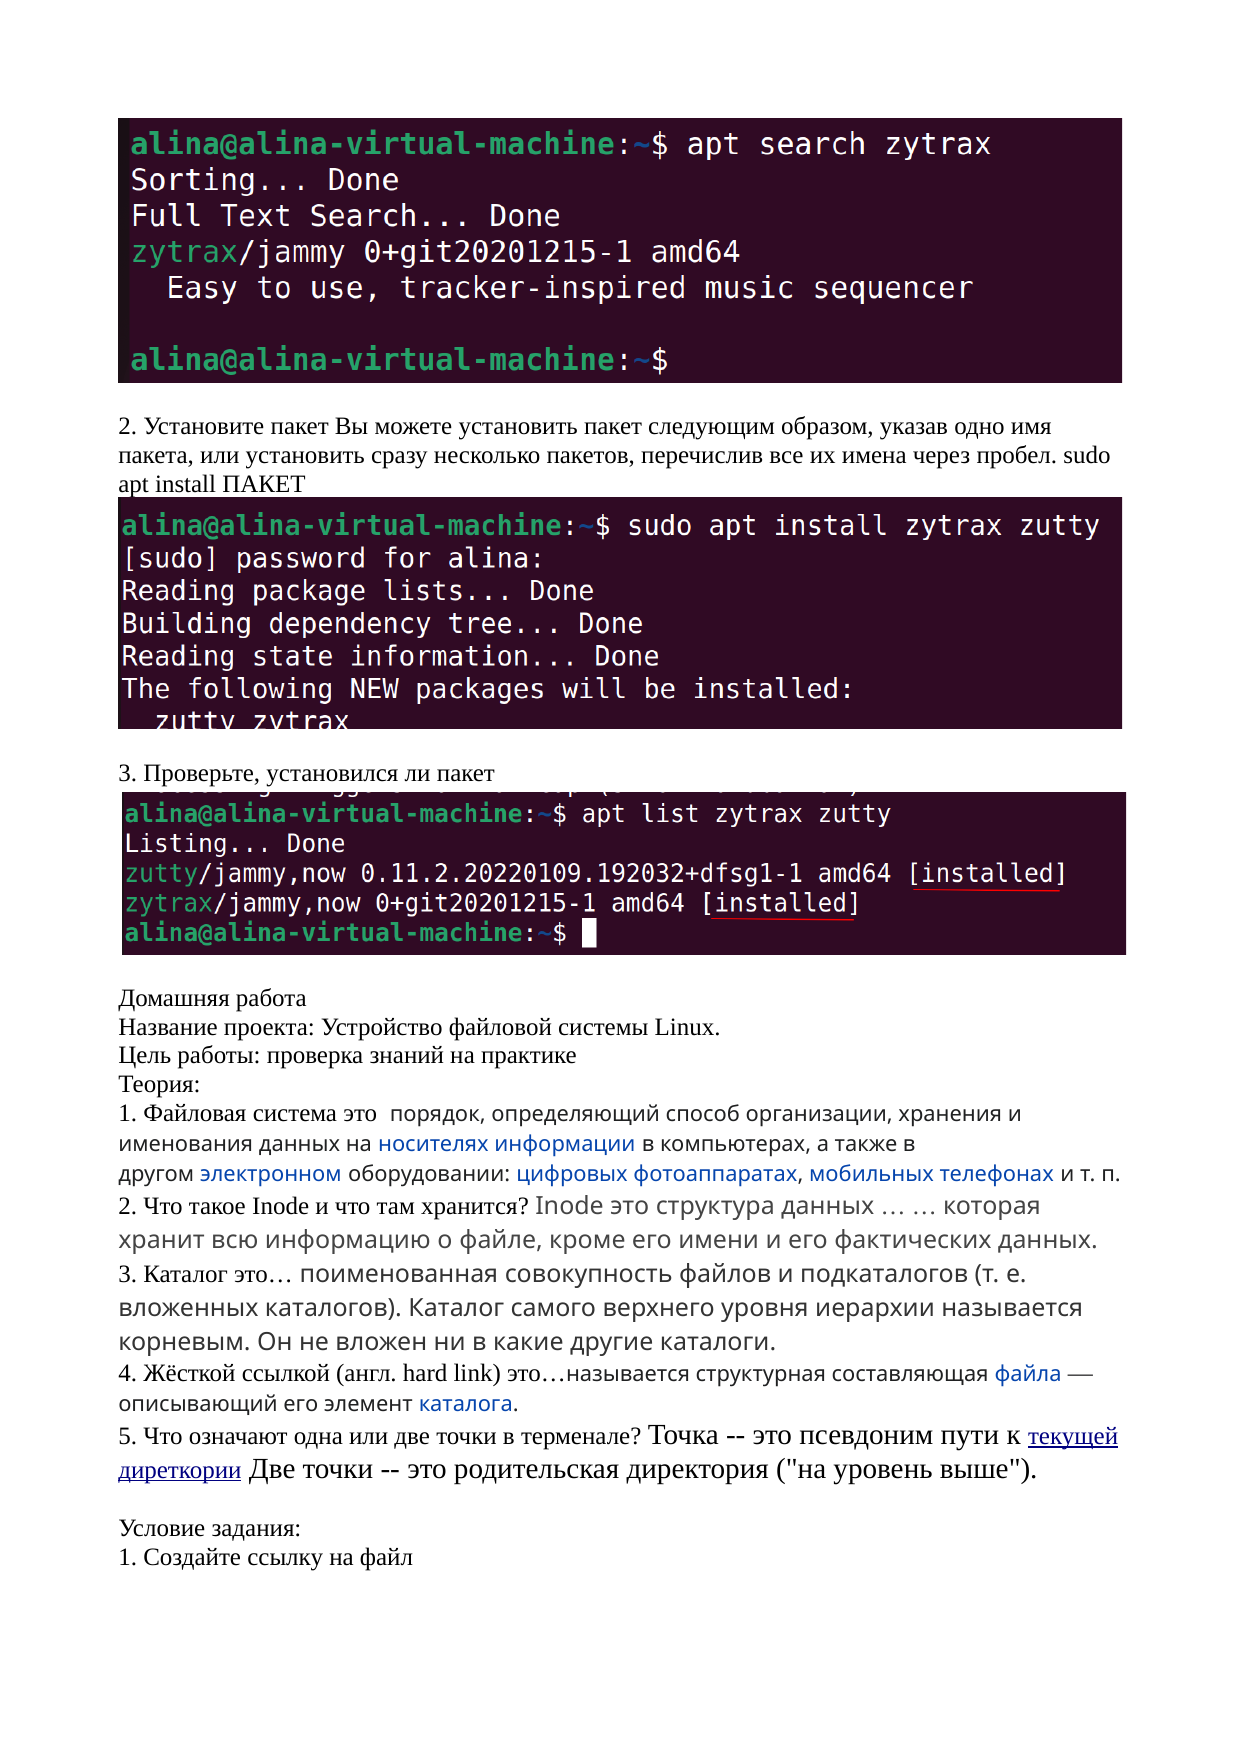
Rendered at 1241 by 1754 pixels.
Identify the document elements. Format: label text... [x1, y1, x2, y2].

text 1. Файловая система это порядок, определяющий способ организации, хранения и именования данных на носителях информации в компьютерах, а также в другом электронном оборудовании: цифровых фотоаппаратах, мобильных телефонах и т. п. [118, 1098, 1122, 1187]
text 2. Что такое Inode и что там хранится? Inode это структура данных … … которая хранит всю информацию о файле, кроме его имени и его фактических данных. [118, 1187, 1122, 1256]
picture [118, 118, 1123, 383]
text 5. Что означают одна или две точки в терменале? Точка -- это псевдоним пути к текущей диреткории Две точки -- это родительская директория ("на уровень выше"). [118, 1417, 1122, 1484]
text 1. Создайте ссылку на файл [118, 1542, 1122, 1571]
text 3. Каталог это… поименованная совокупность файлов и подкаталогов (т. е. вложенных каталогов). Каталог самого верхнего уровня иерархии называется корневым. Он не вложен ни в какие другие каталоги. [118, 1256, 1122, 1358]
text 4. Жёсткой ссылкой (англ. hard link) это…называется структурная составляющая файла — описывающий его элемент каталога. [118, 1358, 1122, 1417]
text Домашняя работа [118, 983, 1122, 1012]
text Теория: [118, 1069, 1122, 1098]
picture [122, 792, 1127, 955]
text 3. Проверьте, установился ли пакет [118, 758, 1122, 786]
text 2. Установите пакет Вы можете установить пакет следующим образом, указав одно имя пакета, или установить сразу несколько пакетов, перечислив все их имена через пробел. sudo apt install ПАКЕТ [118, 411, 1122, 497]
picture [118, 497, 1123, 729]
text Условие задания: [118, 1513, 1122, 1542]
text Цель работы: проверка знаний на практике [118, 1041, 1122, 1069]
text Название проекта: Устройство файловой системы Linux. [118, 1012, 1122, 1041]
